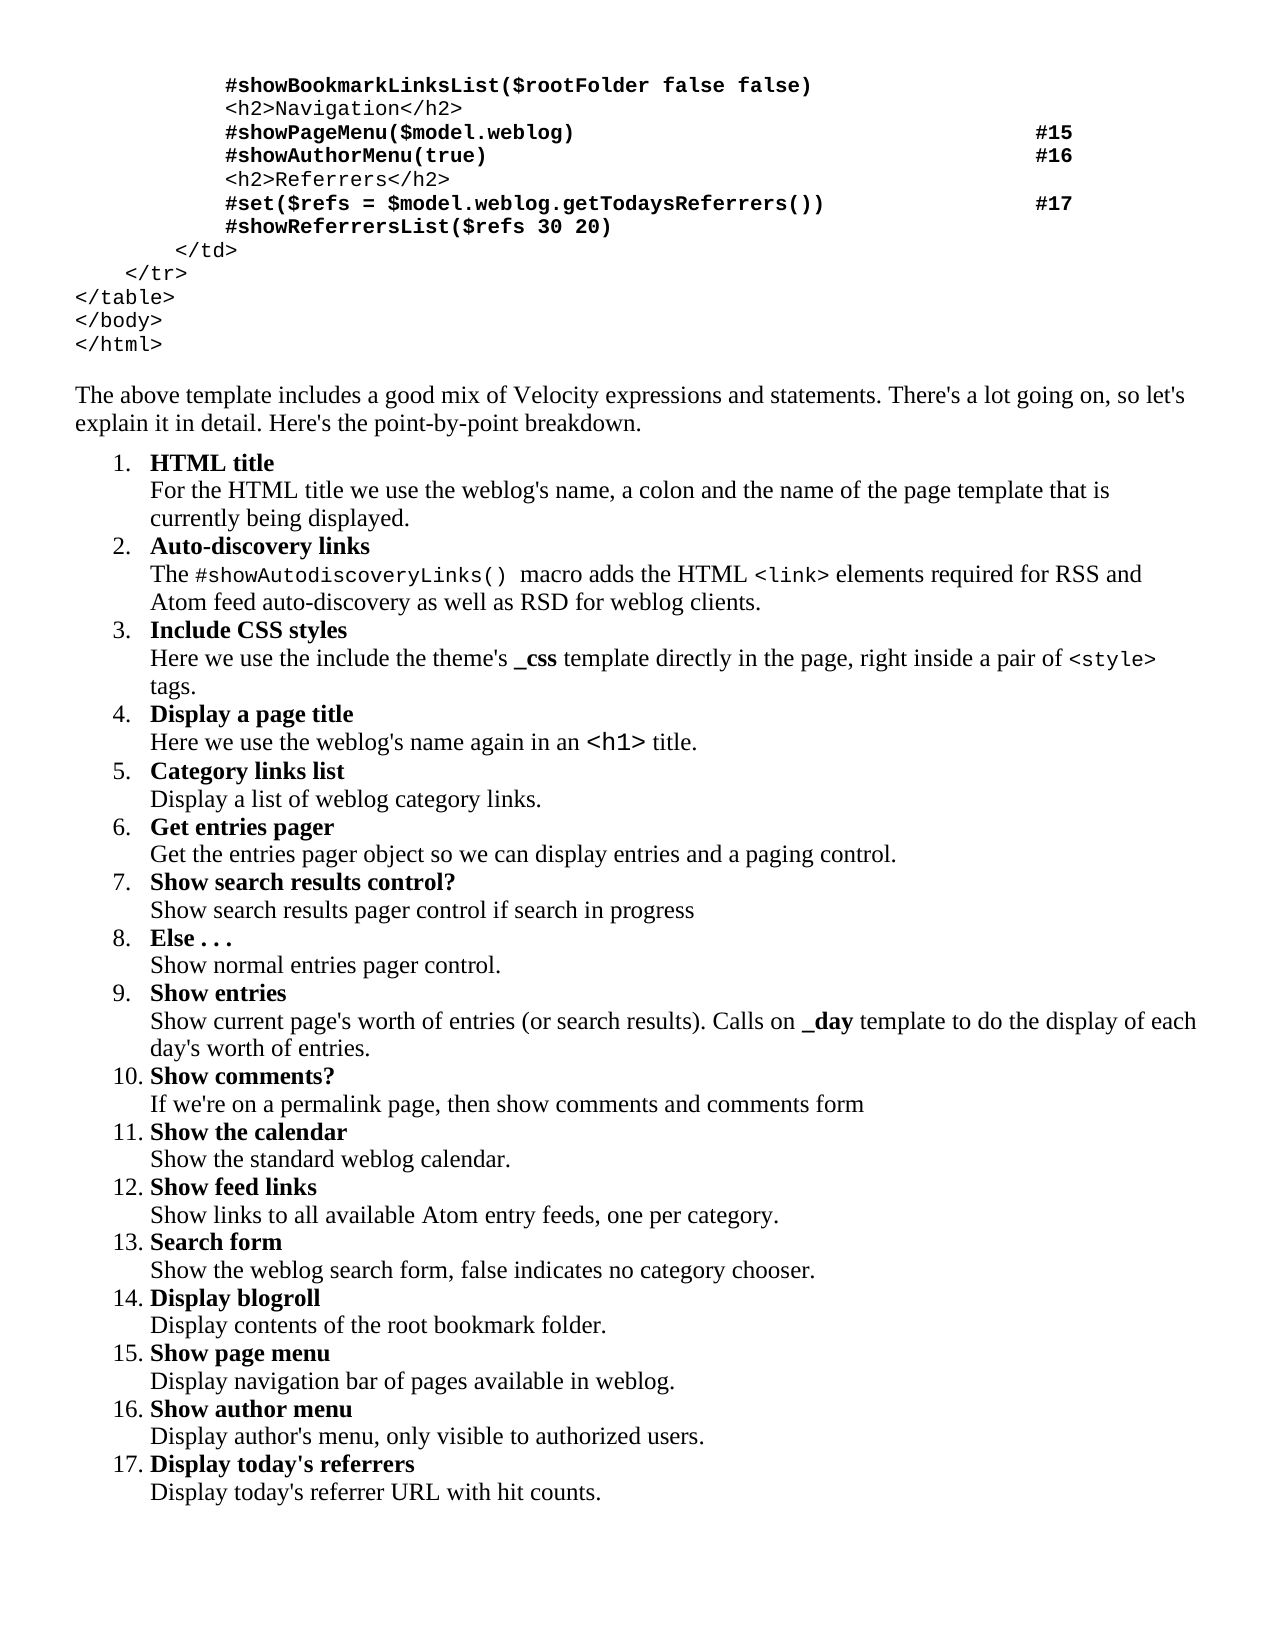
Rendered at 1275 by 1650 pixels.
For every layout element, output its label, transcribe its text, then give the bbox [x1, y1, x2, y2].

text </table> [75, 287, 1200, 310]
list Category links list Display a list of weblog category links. [112, 757, 1200, 813]
list Show the calendar Show the standard weblog calendar. [112, 1118, 1200, 1173]
list Search form Show the weblog search form, false indicates no category chooser. [112, 1228, 1200, 1284]
list Display blogroll Display contents of the root bookmark folder. [112, 1284, 1200, 1339]
text #showPageMenu($model.weblog) #15 [75, 122, 1200, 146]
text </html> [75, 334, 1200, 357]
list Show page menu Display navigation bar of pages available in weblog. [112, 1339, 1200, 1395]
list Display today's referrers Display today's referrer URL with hit counts. [112, 1450, 1200, 1506]
list Else . . . Show normal entries pager control. [112, 924, 1200, 979]
list Display a page title Here we use the weblog's name again in an <h1> title. [112, 700, 1200, 757]
text #showBookmarkLinksList($rootFolder false false) [75, 75, 1200, 98]
text The above template includes a good mix of Velocity expressions and statements. There's a lot going on, so let's explain it in detail. Here's the point-by-point breakdown. [75, 381, 1200, 436]
list Auto-discovery links The #showAutodiscoveryLinks() macro adds the HTML <link> elements required for RSS and Atom feed auto-discovery as well as RSD for weblog clients. [112, 532, 1200, 616]
text </body> [75, 310, 1200, 334]
list Show search results control? Show search results pager control if search in progress [112, 868, 1200, 924]
list Get entries pager Get the entries pager object so we can display entries and a paging control. [112, 813, 1200, 868]
list HTML title For the HTML title we use the weblog's name, a colon and the name of the page template that is currently being displayed. [112, 449, 1200, 532]
text </tr> [75, 263, 1200, 287]
text #showReferrersList($refs 30 20) [75, 216, 1200, 240]
list Show entries Show current page's worth of entries (or search results). Calls on _day template to do the display of each day's worth of entries. [112, 979, 1200, 1062]
text #set($refs = $model.weblog.getTodaysReferrers()) #17 [75, 193, 1200, 216]
list Show comments? If we're on a permalink page, then show comments and comments form [112, 1062, 1200, 1118]
list Include CSS styles Here we use the include the theme's _css template directly in the page, right inside a pair of <style> tags. [112, 616, 1200, 700]
text #showAuthorMenu(true) #16 [75, 146, 1200, 169]
list Show feed links Show links to all available Atom entry feeds, one per category. [112, 1173, 1200, 1228]
text <h2>Referrers</h2> [75, 169, 1200, 193]
text </td> [75, 240, 1200, 263]
list Show author menu Display author's menu, only visible to authorized users. [112, 1395, 1200, 1450]
text <h2>Navigation</h2> [75, 98, 1200, 122]
